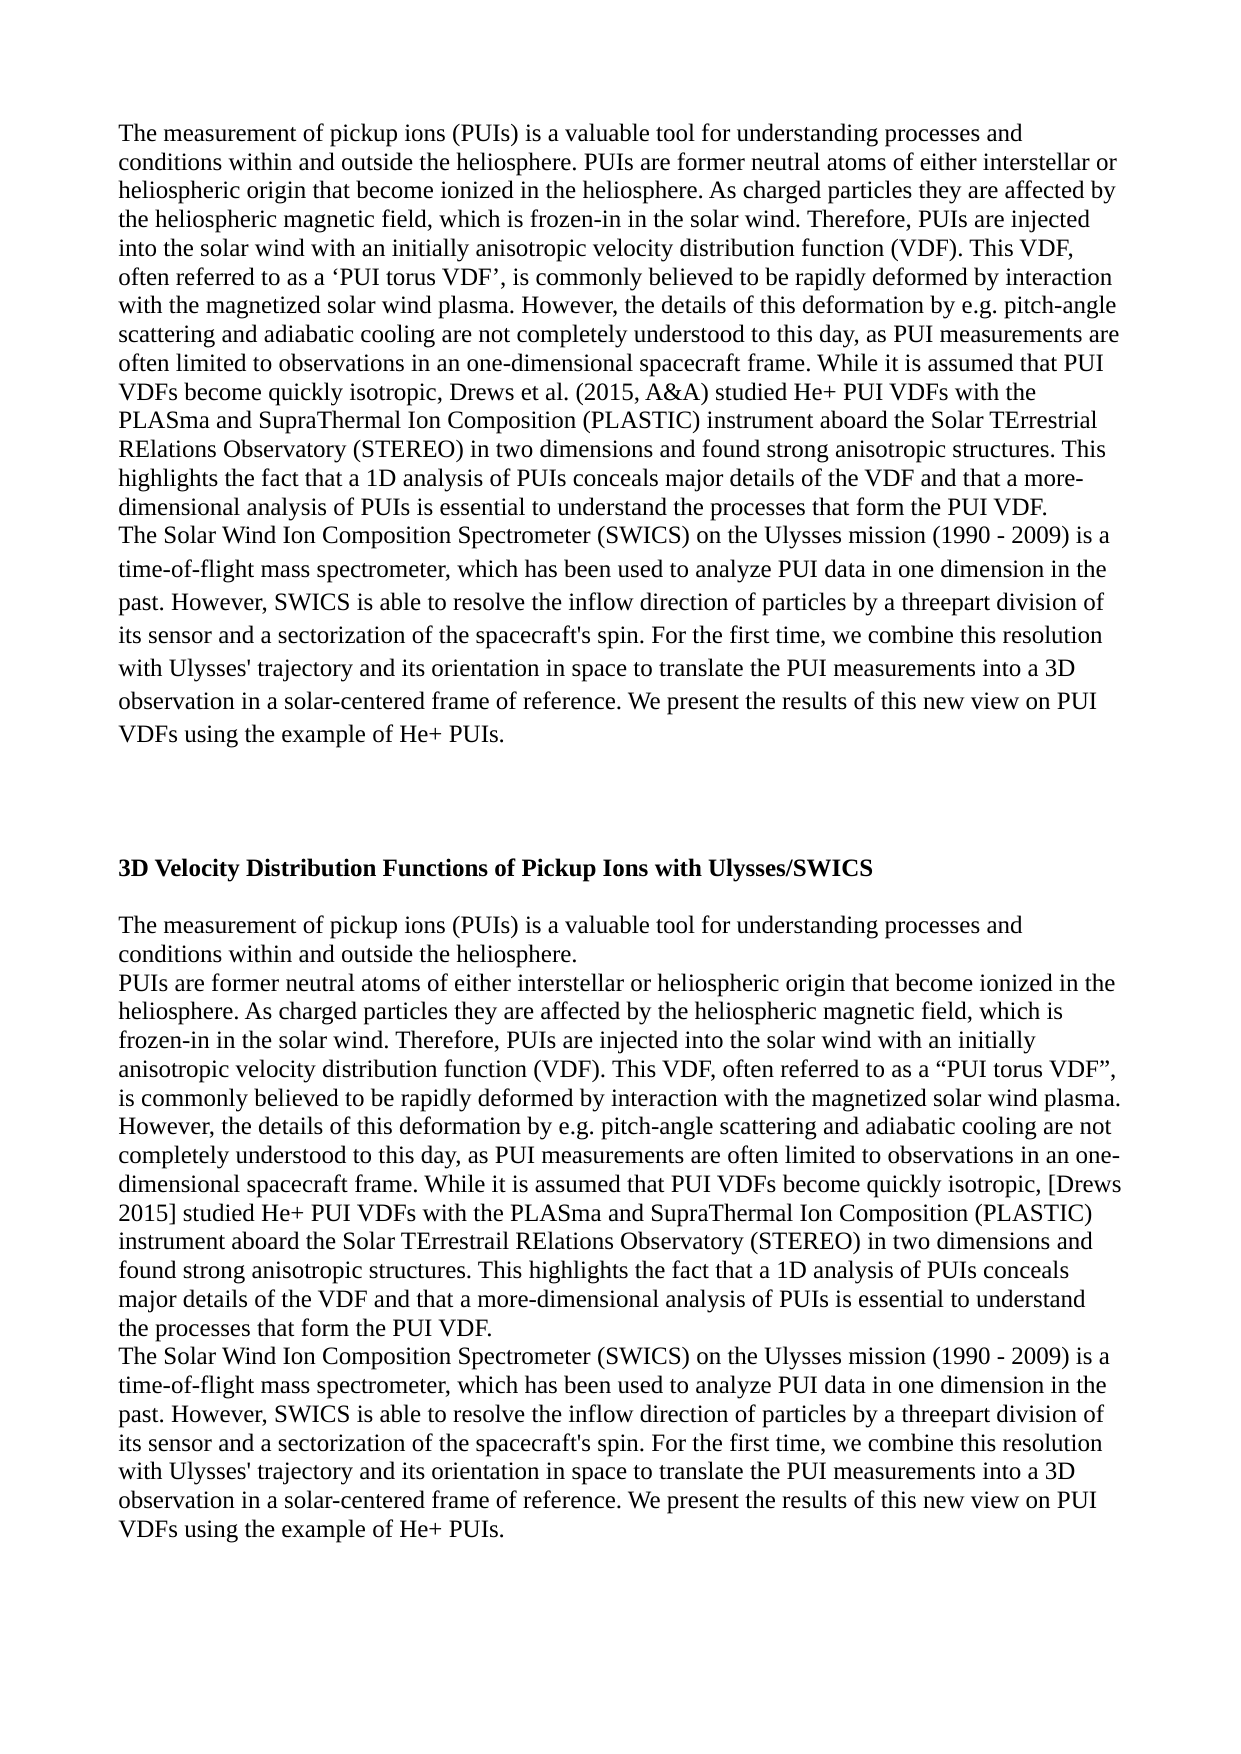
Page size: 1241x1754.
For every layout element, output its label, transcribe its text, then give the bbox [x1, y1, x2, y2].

text 3D Velocity Distribution Functions of Pickup Ions with Ulysses/SWICS [118, 853, 1122, 881]
text The measurement of pickup ions (PUIs) is a valuable tool for understanding processes and conditions within and outside the heliosphere. PUIs are former neutral atoms of either interstellar or heliospheric origin that become ionized in the heliosphere. As charged particles they are affected by the heliospheric magnetic field, which is frozen-in in the solar wind. Therefore, PUIs are injected into the solar wind with an initially anisotropic velocity distribution function (VDF). This VDF, often referred to as a ‘PUI torus VDF’, is commonly believed to be rapidly deformed by interaction with the magnetized solar wind plasma. However, the details of this deformation by e.g. pitch-angle scattering and adiabatic cooling are not completely understood to this day, as PUI measurements are often limited to observations in an one-dimensional spacecraft frame. While it is assumed that PUI VDFs become quickly isotropic, Drews et al. (2015, A&A) studied He+ PUI VDFs with the PLASma and SupraThermal Ion Composition (PLASTIC) instrument aboard the Solar TErrestrial RElations Observatory (STEREO) in two dimensions and found strong anisotropic structures. This highlights the fact that a 1D analysis of PUIs conceals major details of the VDF and that a more-dimensional analysis of PUIs is essential to understand the processes that form the PUI VDF. [118, 118, 1122, 521]
text PUIs are former neutral atoms of either interstellar or heliospheric origin that become ionized in the heliosphere. As charged particles they are affected by the heliospheric magnetic field, which is frozen-in in the solar wind. Therefore, PUIs are injected into the solar wind with an initially anisotropic velocity distribution function (VDF). This VDF, often referred to as a “PUI torus VDF”, is commonly believed to be rapidly deformed by interaction with the magnetized solar wind plasma. However, the details of this deformation by e.g. pitch-angle scattering and adiabatic cooling are not completely understood to this day, as PUI measurements are often limited to observations in an one-dimensional spacecraft frame. While it is assumed that PUI VDFs become quickly isotropic, [Drews 2015] studied He+ PUI VDFs with the PLASma and SupraThermal Ion Composition (PLASTIC) instrument aboard the Solar TErrestrail RElations Observatory (STEREO) in two dimensions and found strong anisotropic structures. This highlights the fact that a 1D analysis of PUIs conceals major details of the VDF and that a more-dimensional analysis of PUIs is essential to understand the processes that form the PUI VDF. [118, 968, 1122, 1341]
text The measurement of pickup ions (PUIs) is a valuable tool for understanding processes and conditions within and outside the heliosphere. [118, 910, 1122, 968]
text The Solar Wind Ion Composition Spectrometer (SWICS) on the Ulysses mission (1990 - 2009) is a time-of-flight mass spectrometer, which has been used to analyze PUI data in one dimension in the past. However, SWICS is able to resolve the inflow direction of particles by a threepart division of its sensor and a sectorization of the spacecraft's spin. For the first time, we combine this resolution with Ulysses' trajectory and its orientation in space to translate the PUI measurements into a 3D observation in a solar-centered frame of reference. We present the results of this new view on PUI VDFs using the example of He+ PUIs. [118, 1341, 1122, 1543]
text The Solar Wind Ion Composition Spectrometer (SWICS) on the Ulysses mission (1990 - 2009) is a time-of-flight mass spectrometer, which has been used to analyze PUI data in one dimension in the past. However, SWICS is able to resolve the inflow direction of particles by a threepart division of its sensor and a sectorization of the spacecraft's spin. For the first time, we combine this resolution with Ulysses' trajectory and its orientation in space to translate the PUI measurements into a 3D observation in a solar-centered frame of reference. We present the results of this new view on PUI VDFs using the example of He+ PUIs. [118, 521, 1122, 747]
